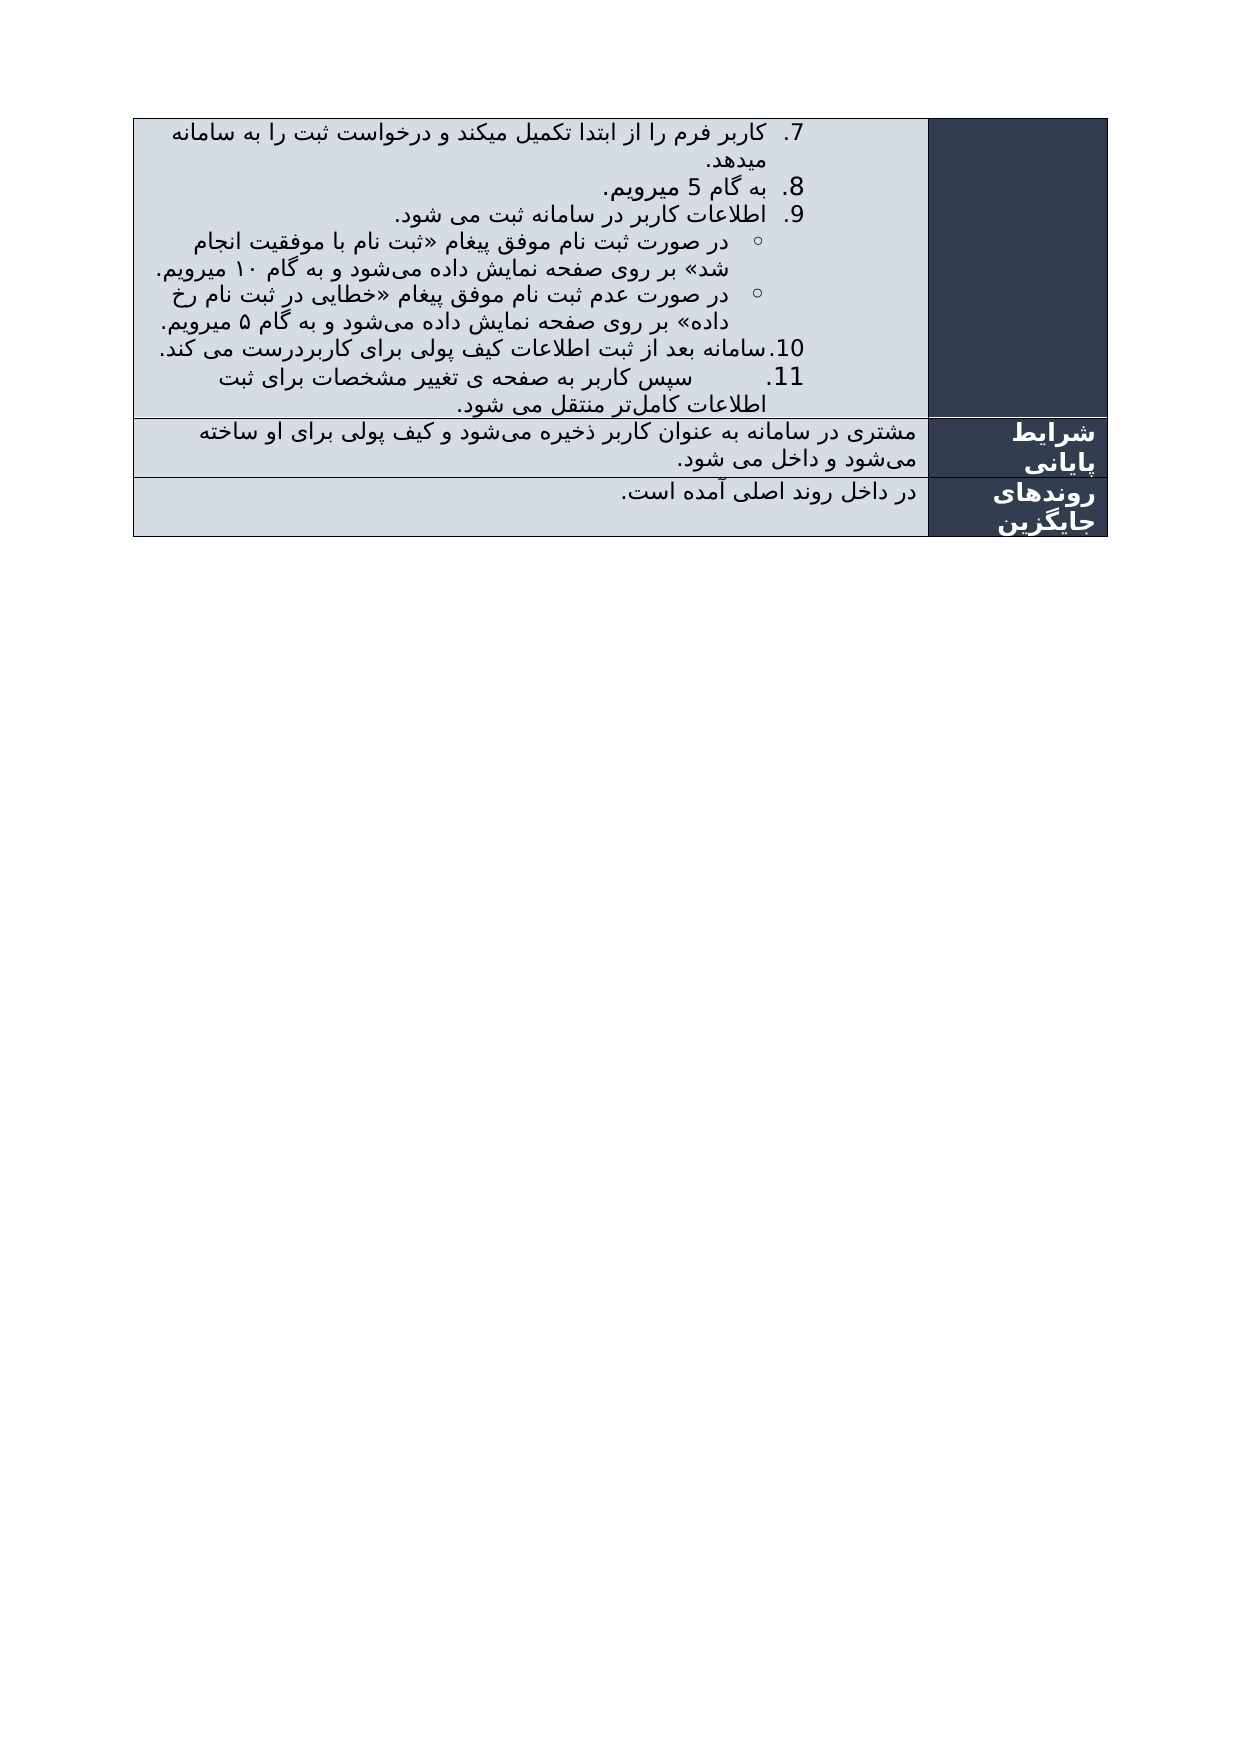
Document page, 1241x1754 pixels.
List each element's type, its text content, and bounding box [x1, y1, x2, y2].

table_cell مشتری در سامانه به عنوان کاربر ذخیره می‌شود و کیف پولی برای او ساخته می‌شود و داخل می شود. [134, 419, 928, 477]
table_cell روندهای جایگزین [929, 478, 1107, 536]
table_cell شرایط پایانی [929, 419, 1107, 477]
table_cell [929, 119, 1107, 417]
table_cell این مورد با درخواست کاربر برای ثبت نام در سامانه رخ میدهد. سامانه پیام خوش‌آمدگویی و قوانین و ضوابط سامانه و نرخ کارمزد را به کاربر نمایش میدهد. سامانه فرمثبت نام که شامل پست الکترونیکی و نام کاربری و گذرواژه است، را به کاربر نمایش میدهد. کاربر اطلاعات خواسته شده توسط فرم را وارد میکند و سپس درخواست ثبت را به سامانه میدهد. سامانه صحت اطلاعات وارد شده ( محدودیت‌ها و ....) را بررسی میکند. در صورت تأیید اطلاعات به گام ۹ می‌رویم در صورت عدم تأیید به گام ۶ میرویم. در صورت عدم تایید صحت اطلاعات، پیام اخطار برای کاربر به نمایش درمیاید. کاربر فرم را از ابتدا تکمیل میکند و درخواست ثبت را به سامانه میدهد. به گام 5 میرویم. اطلاعات کاربر در سامانه ثبت می شود. در صورت ثبت نام موفق پیغام «ثبت نام با موفقیت انجام شد» بر روی صفحه نمایش داده می‌شود و به گام ۱۰ میرویم. در صورت عدم ثبت نام موفق پیغام «خطایی در ثبت نام رخ داده» بر روی صفحه نمایش داده می‌شود و به گام ۵ میرویم. سامانه بعد از ثبت اطلاعات کیف پولی برای کاربردرست می کند. سپس کاربر به صفحه ی تغییر مشخصات برای ثبت اطلاعات کامل‌تر منتقل می شود. [134, 119, 928, 417]
table_cell در داخل روند اصلی آمده است. [134, 478, 928, 536]
